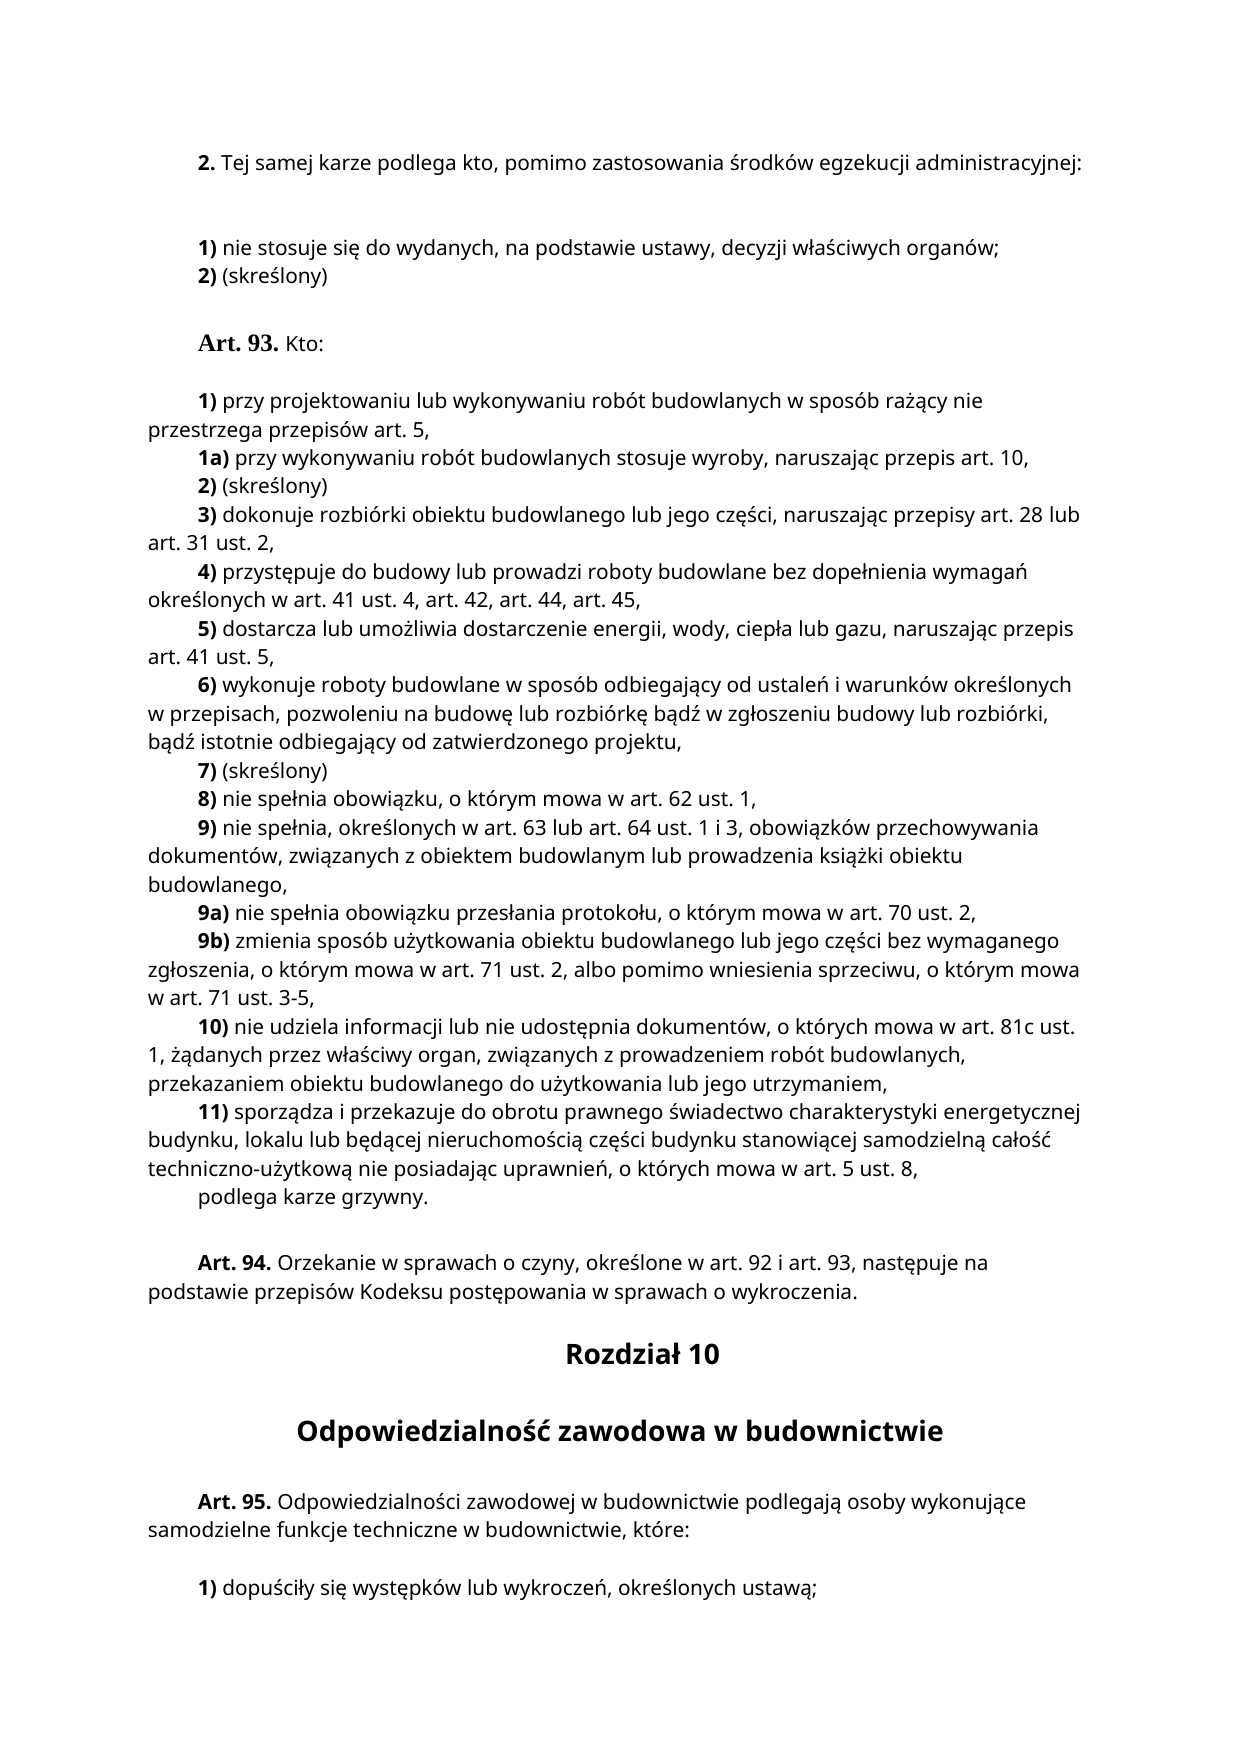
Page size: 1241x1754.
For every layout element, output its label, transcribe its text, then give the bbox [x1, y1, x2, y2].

text 1) przy projektowaniu lub wykonywaniu robót budowlanych w sposób rażący nie przestrzega przepisów art. 5, [148, 386, 1093, 443]
text 3) dokonuje rozbiórki obiektu budowlanego lub jego części, naruszając przepisy art. 28 lub art. 31 ust. 2, [148, 500, 1093, 557]
text 10) nie udziela informacji lub nie udostępnia dokumentów, o których mowa w art. 81c ust. 1, żądanych przez właściwy organ, związanych z prowadzeniem robót budowlanych, przekazaniem obiektu budowlanego do użytkowania lub jego utrzymaniem, [148, 1012, 1093, 1097]
text 11) sporządza i przekazuje do obrotu prawnego świadectwo charakterystyki energetycznej budynku, lokalu lub będącej nieruchomością części budynku stanowiącej samodzielną całość techniczno-użytkową nie posiadając uprawnień, o których mowa w art. 5 ust. 8, [148, 1097, 1093, 1182]
text 5) dostarcza lub umożliwia dostarczenie energii, wody, ciepła lub gazu, naruszając przepis art. 41 ust. 5, [148, 614, 1093, 671]
text 9) nie spełnia, określonych w art. 63 lub art. 64 ust. 1 i 3, obowiązków przechowywania dokumentów, związanych z obiektem budowlanym lub prowadzenia książki obiektu budowlanego, [148, 813, 1093, 898]
text 1a) przy wykonywaniu robót budowlanych stosuje wyroby, naruszając przepis art. 10, [148, 443, 1093, 472]
text Rozdział 10 [148, 1334, 1093, 1373]
text 2) (skreślony) [148, 262, 1093, 290]
text 1) nie stosuje się do wydanych, na podstawie ustawy, decyzji właściwych organów; [148, 233, 1093, 262]
text Art. 95. Odpowiedzialności zawodowej w budownictwie podlegają osoby wykonujące samodzielne funkcje techniczne w budownictwie, które: [148, 1487, 1093, 1544]
text podlega karze grzywny. [148, 1182, 1093, 1211]
text 8) nie spełnia obowiązku, o którym mowa w art. 62 ust. 1, [148, 784, 1093, 813]
text 9a) nie spełnia obowiązku przesłania protokołu, o którym mowa w art. 70 ust. 2, [148, 898, 1093, 927]
text Art. 94. Orzekanie w sprawach o czyny, określone w art. 92 i art. 93, następuje na podstawie przepisów Kodeksu postępowania w sprawach o wykroczenia. [148, 1248, 1093, 1305]
text 4) przystępuje do budowy lub prowadzi roboty budowlane bez dopełnienia wymagań określonych w art. 41 ust. 4, art. 42, art. 44, art. 45, [148, 557, 1093, 614]
text 2) (skreślony) [148, 472, 1093, 500]
text Art. 93. Kto: [148, 328, 1093, 357]
text 6) wykonuje roboty budowlane w sposób odbiegający od ustaleń i warunków określonych w przepisach, pozwoleniu na budowę lub rozbiórkę bądź w zgłoszeniu budowy lub rozbiórki, bądź istotnie odbiegający od zatwierdzonego projektu, [148, 671, 1093, 756]
text 9b) zmienia sposób użytkowania obiektu budowlanego lub jego części bez wymaganego zgłoszenia, o którym mowa w art. 71 ust. 2, albo pomimo wniesienia sprzeciwu, o którym mowa w art. 71 ust. 3-5, [148, 927, 1093, 1012]
text 7) (skreślony) [148, 756, 1093, 784]
text 1) dopuściły się występków lub wykroczeń, określonych ustawą; [148, 1573, 1093, 1601]
text 2. Tej samej karze podlega kto, pomimo zastosowania środków egzekucji administracyjnej: [148, 148, 1093, 233]
text Odpowiedzialność zawodowa w budownictwie [148, 1373, 1093, 1449]
